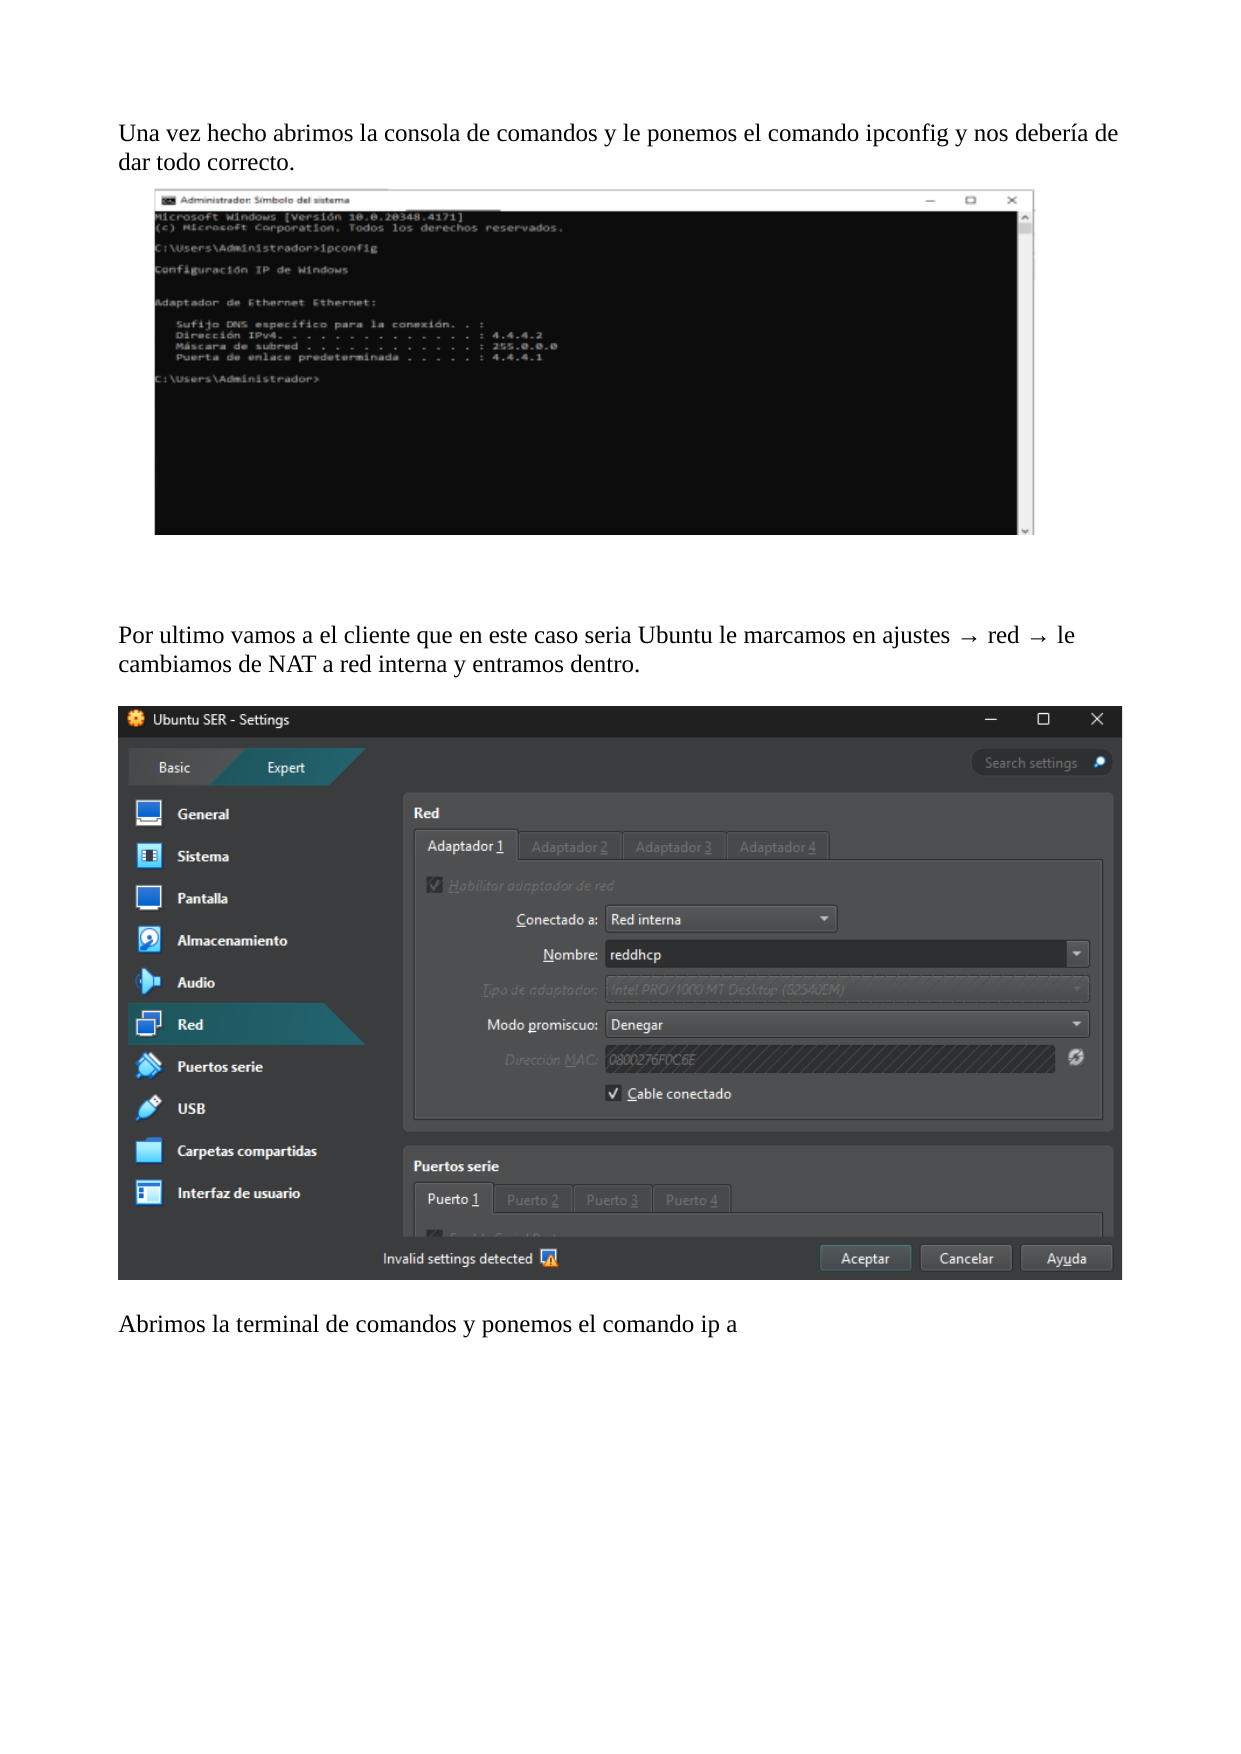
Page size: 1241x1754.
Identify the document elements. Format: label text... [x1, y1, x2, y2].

picture [154, 188, 1036, 535]
picture [118, 706, 1123, 1280]
text Abrimos la terminal de comandos y ponemos el comando ip a [118, 1309, 1122, 1337]
text Una vez hecho abrimos la consola de comandos y le ponemos el comando ipconfig y nos debería de dar todo correcto. [118, 118, 1122, 176]
text Por ultimo vamos a el cliente que en este caso seria Ubuntu le marcamos en ajustes → red → le cambiamos de NAT a red interna y entramos dentro. [118, 621, 1122, 678]
